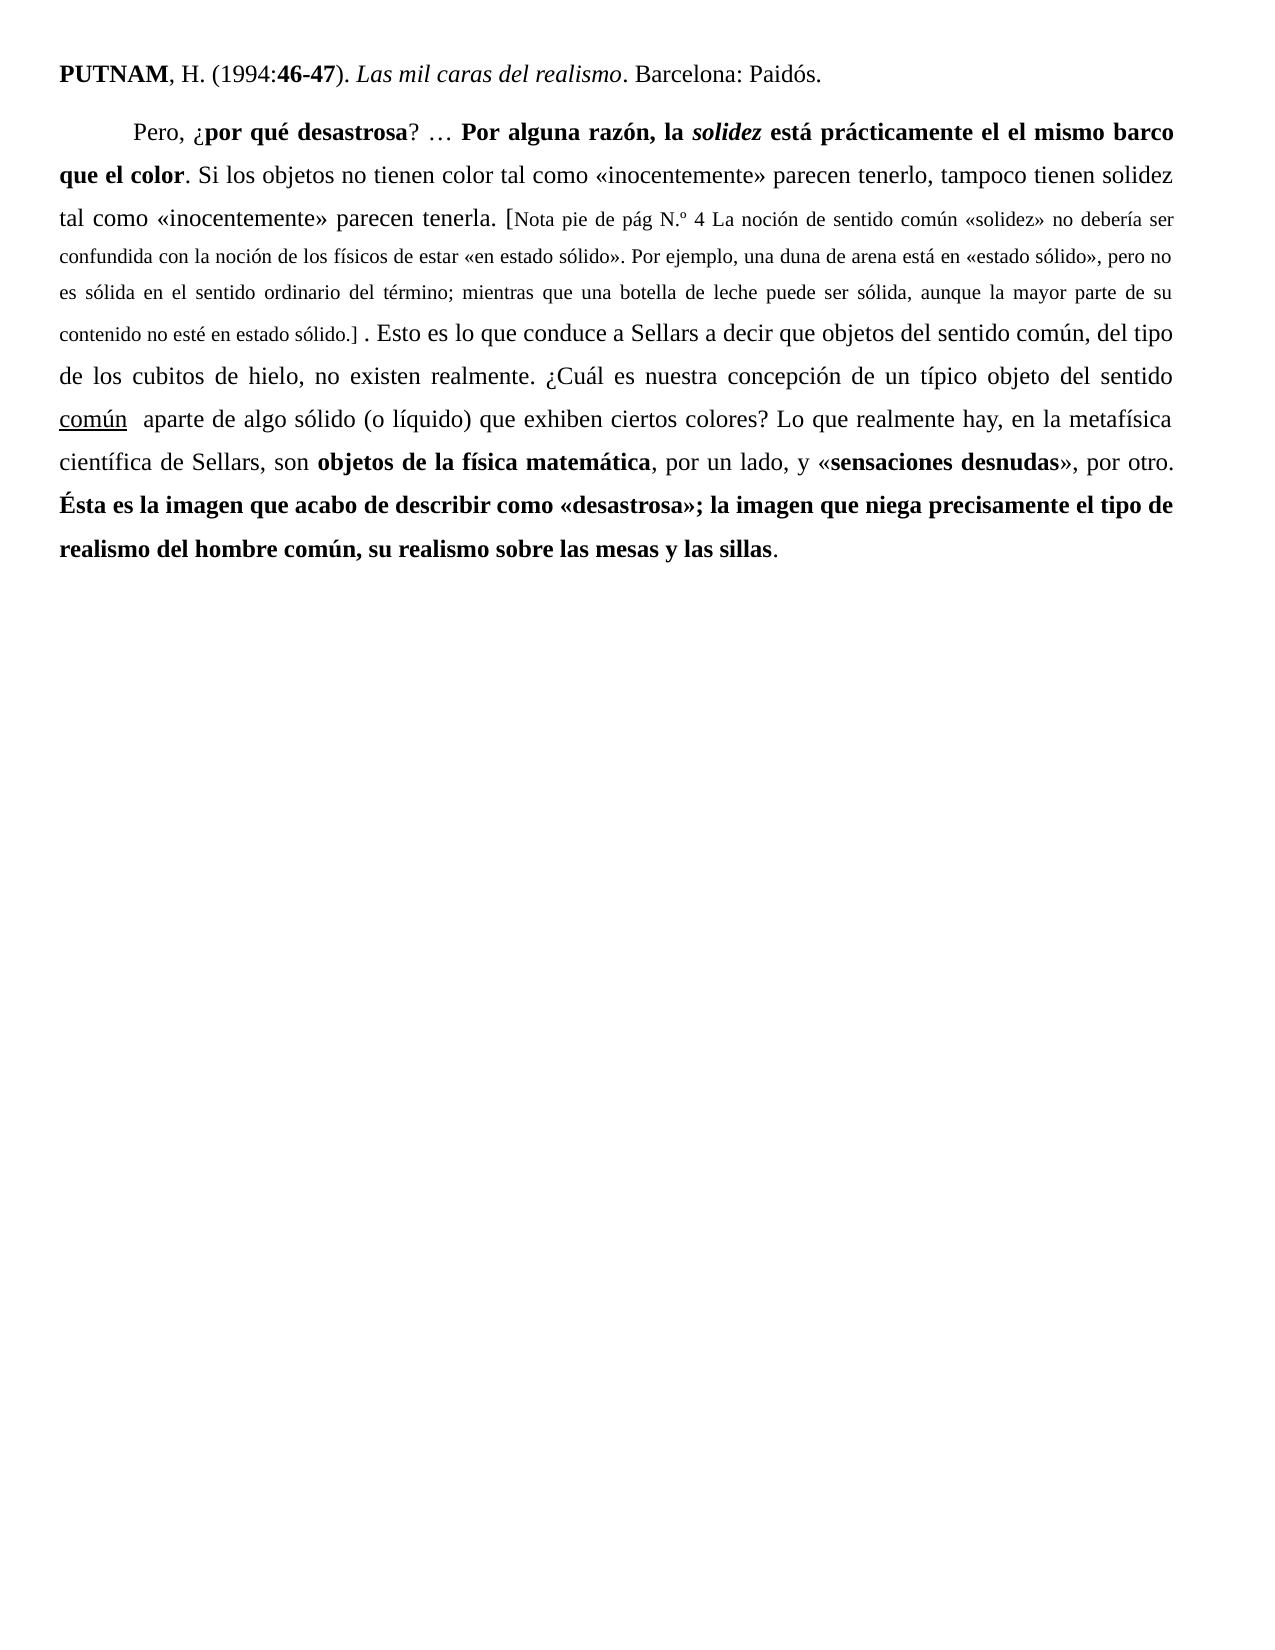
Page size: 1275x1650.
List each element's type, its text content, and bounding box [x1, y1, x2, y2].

text PUTNAM, H. (1994:46-47). Las mil caras del realismo. Barcelona: Paidós. [59, 59, 1174, 88]
text Pero, ¿por qué desastrosa? … Por alguna razón, la solidez está prácticamente el el mismo barco que el color. Si los objetos no tienen color tal como «inocentemente» parecen tenerlo, tampoco tienen solidez tal como «inocentemente» parecen tenerla. [Nota pie de pág N.º 4 La noción de sentido común «solidez» no debería ser confundida con la noción de los físicos de estar «en estado sólido». Por ejemplo, una duna de arena está en «estado sólido», pero no es sólida en el sentido ordinario del término; mientras que una botella de leche puede ser sólida, aunque la mayor parte de su contenido no esté en estado sólido.] . Esto es lo que conduce a Sellars a decir que objetos del sentido común, del tipo de los cubitos de hielo, no existen realmente. ¿Cuál es nuestra concepción de un típico objeto del sentido común aparte de algo sólido (o líquido) que exhiben ciertos colores? Lo que realmente hay, en la metafísica científica de Sellars, son objetos de la física matemática, por un lado, y «sensaciones desnudas», por otro. Ésta es la imagen que acabo de describir como «desastrosa»; la imagen que niega precisamente el tipo de realismo del hombre común, su realismo sobre las mesas y las sillas. [59, 117, 1174, 562]
